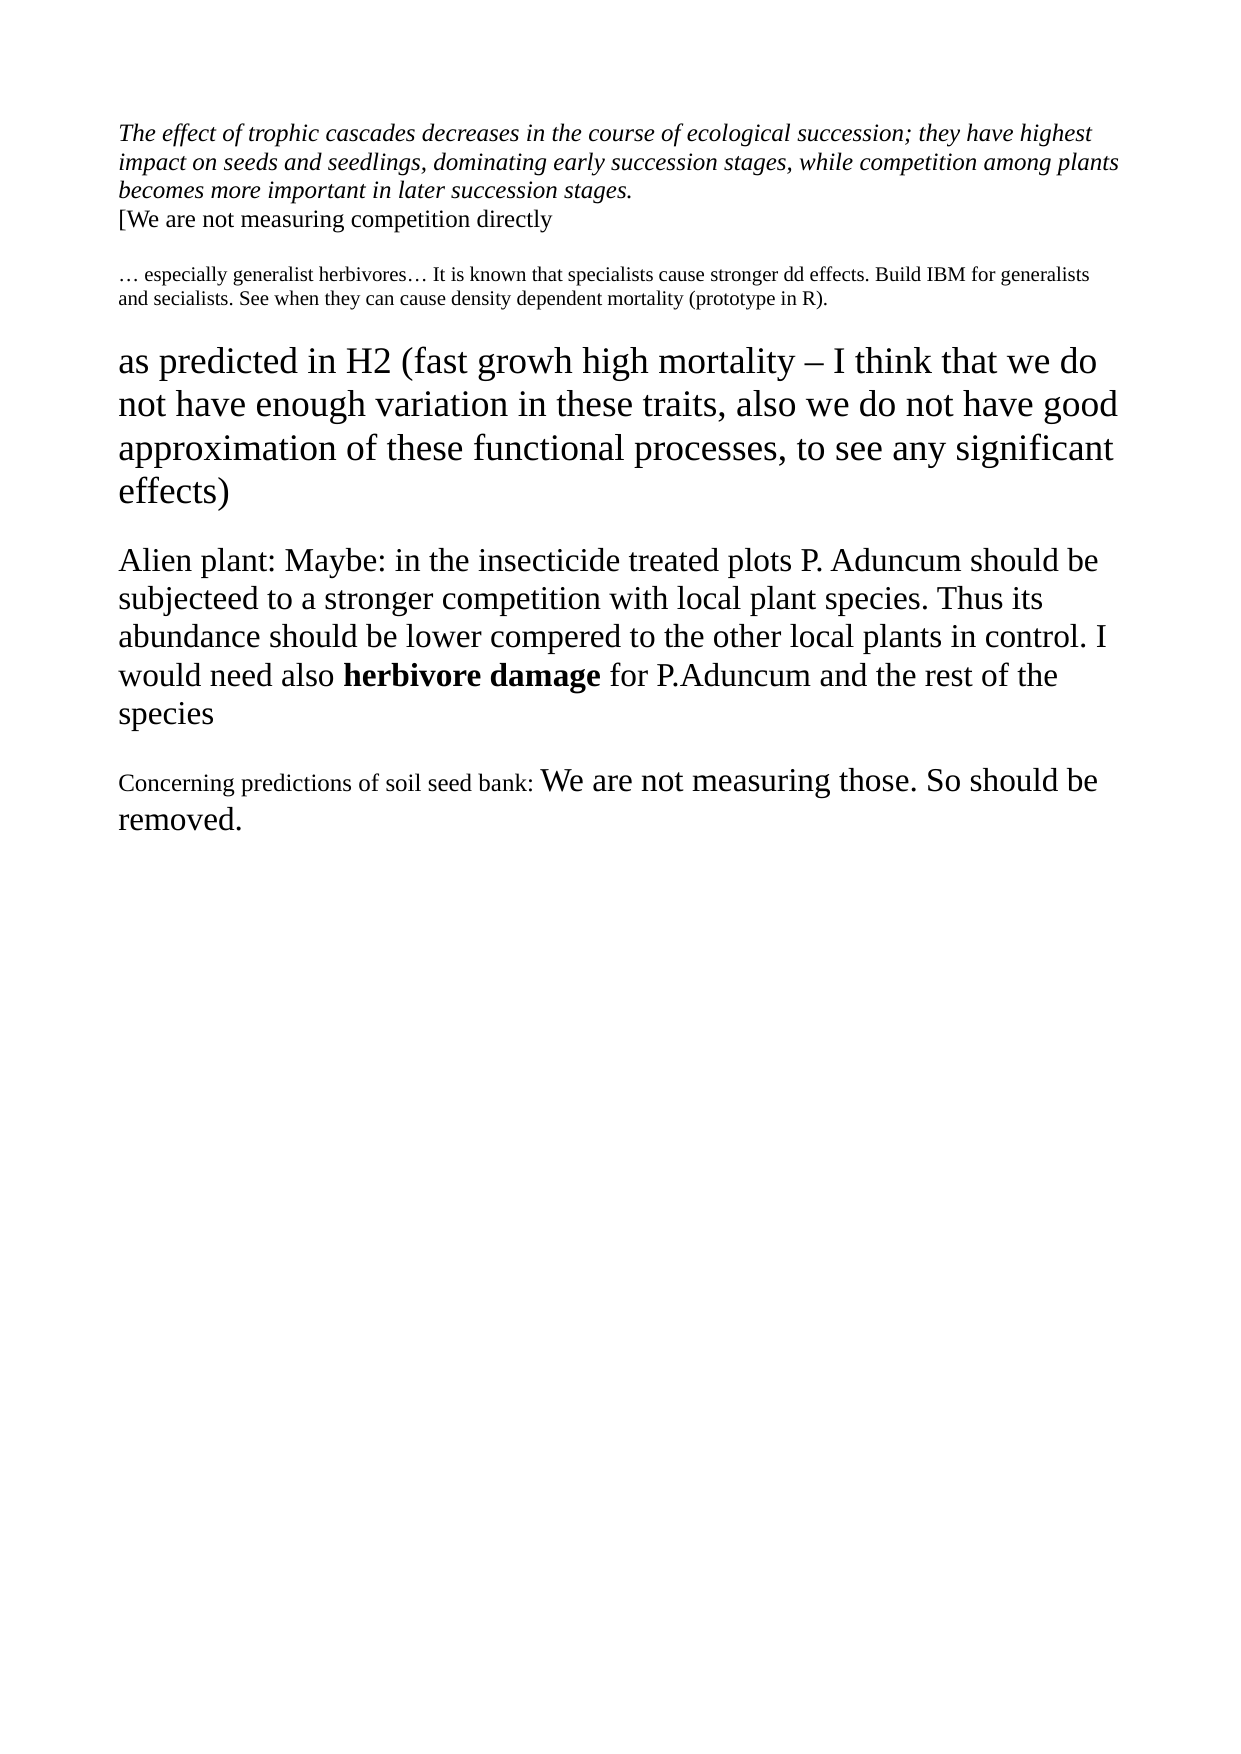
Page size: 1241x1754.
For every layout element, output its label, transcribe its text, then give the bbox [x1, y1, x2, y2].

text Alien plant: Maybe: in the insecticide treated plots P. Aduncum should be subjecteed to a stronger competition with local plant species. Thus its abundance should be lower compered to the other local plants in control. I would need also herbivore damage for P.Aduncum and the rest of the species [118, 540, 1122, 732]
text The effect of trophic cascades decreases in the course of ecological succession; they have highest impact on seeds and seedlings, dominating early succession stages, while competition among plants becomes more important in later succession stages. [118, 118, 1122, 204]
text [We are not measuring competition directly [118, 204, 1122, 233]
text … especially generalist herbivores… It is known that specialists cause stronger dd effects. Build IBM for generalists and secialists. See when they can cause density dependent mortality (prototype in R). [118, 262, 1122, 310]
text as predicted in H2 (fast growh high mortality – I think that we do not have enough variation in these traits, also we do not have good approximation of these functional processes, to see any significant effects) [118, 339, 1122, 511]
text Concerning predictions of soil seed bank: We are not measuring those. So should be removed. [118, 760, 1122, 837]
